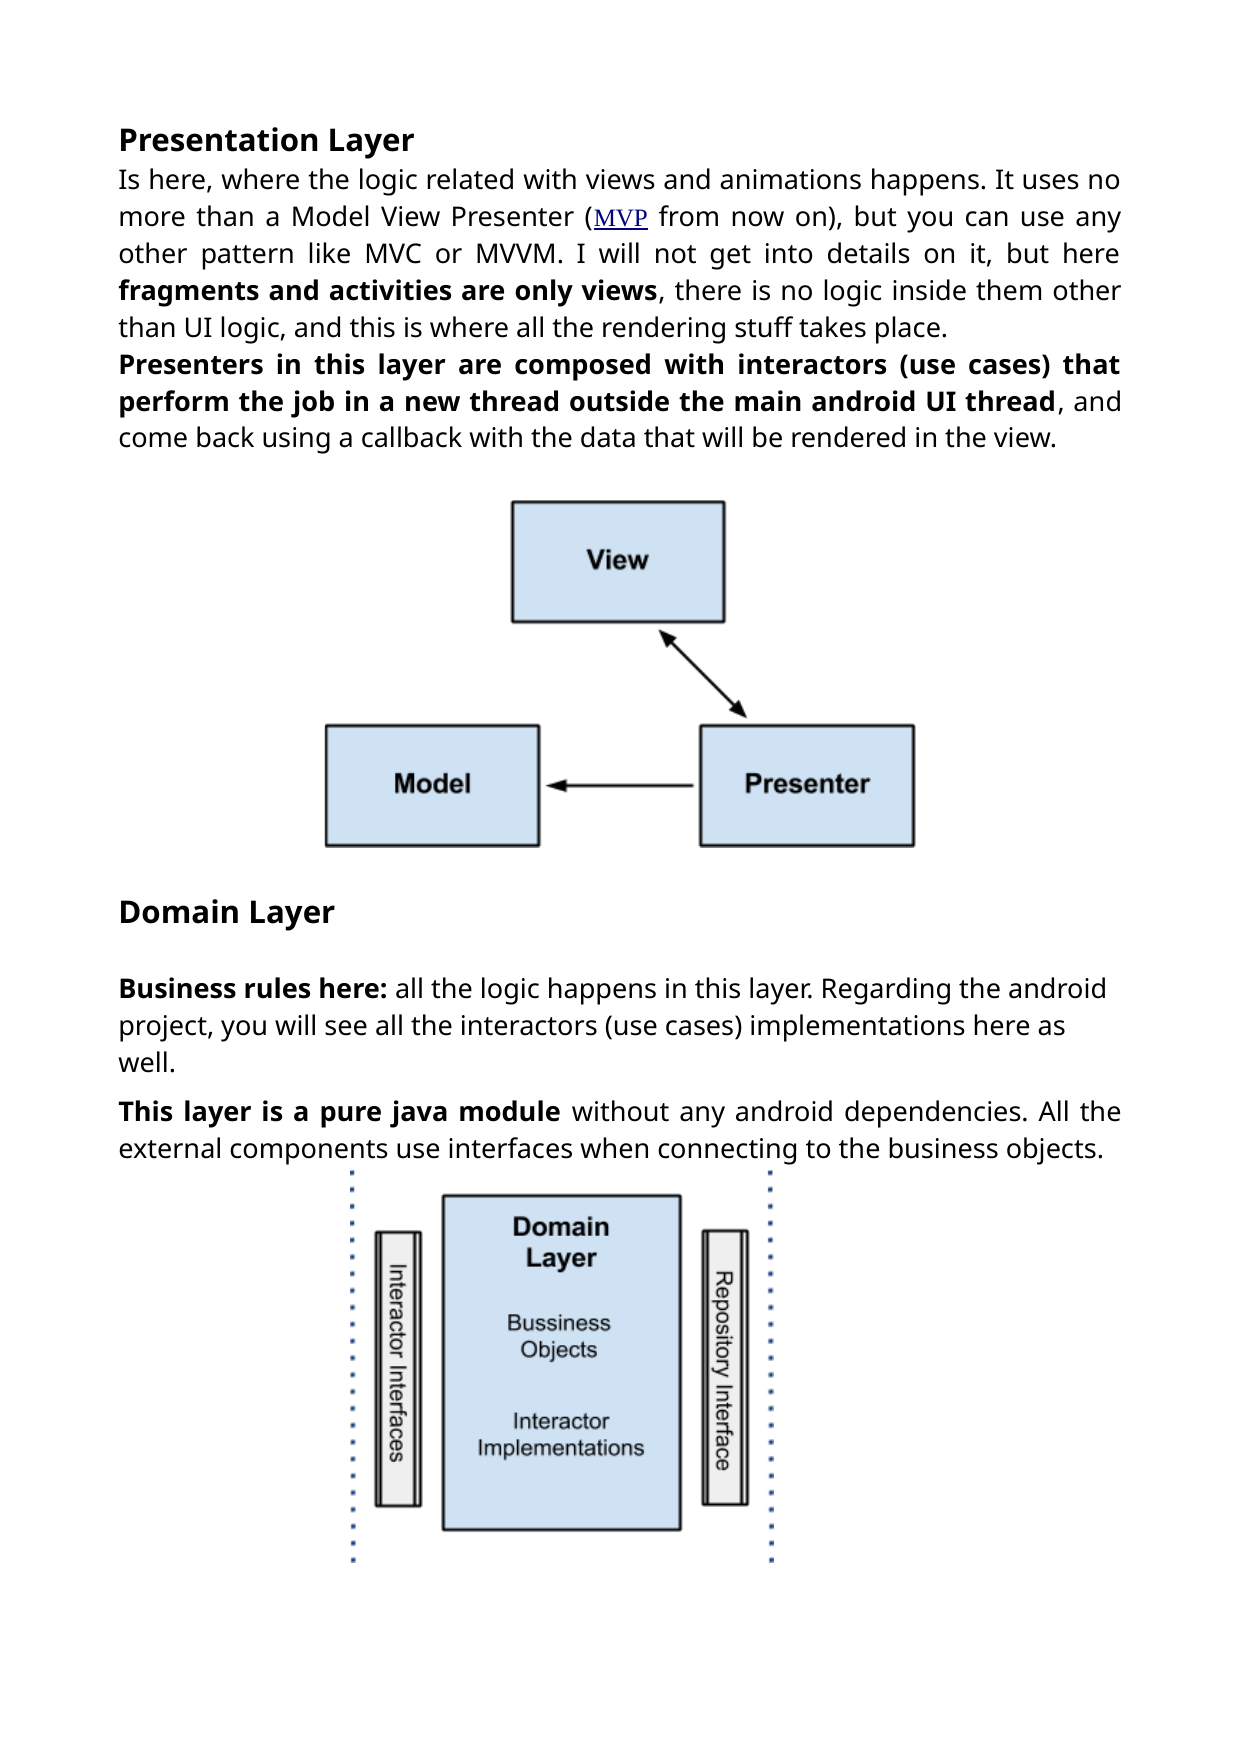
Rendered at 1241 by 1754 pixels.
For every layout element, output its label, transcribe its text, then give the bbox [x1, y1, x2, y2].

picture [350, 1170, 774, 1563]
text This layer is a pure java module without any android dependencies. All the external components use interfaces when connecting to the business objects. [118, 1093, 1122, 1166]
text Business rules here: all the logic happens in this layer. Regarding the android project, you will see all the interactors (use cases) implementations here as well. [118, 969, 1122, 1080]
text Is here, where the logic related with views and animations happens. It uses no more than a Model View Presenter (MVP from now on), but you can use any other pattern like MVC or MVVM. I will not get into details on it, but here fragments and activities are only views, there is no logic inside them other than UI logic, and this is where all the rendering stuff takes place. [118, 161, 1122, 345]
picture [324, 500, 916, 848]
subtitle Presentation Layer [118, 118, 1122, 161]
text Presenters in this layer are composed with interactors (use cases) that perform the job in a new thread outside the main android UI thread, and come back using a callback with the data that will be rendered in the view. [118, 345, 1122, 456]
subtitle Domain Layer [118, 890, 1122, 933]
